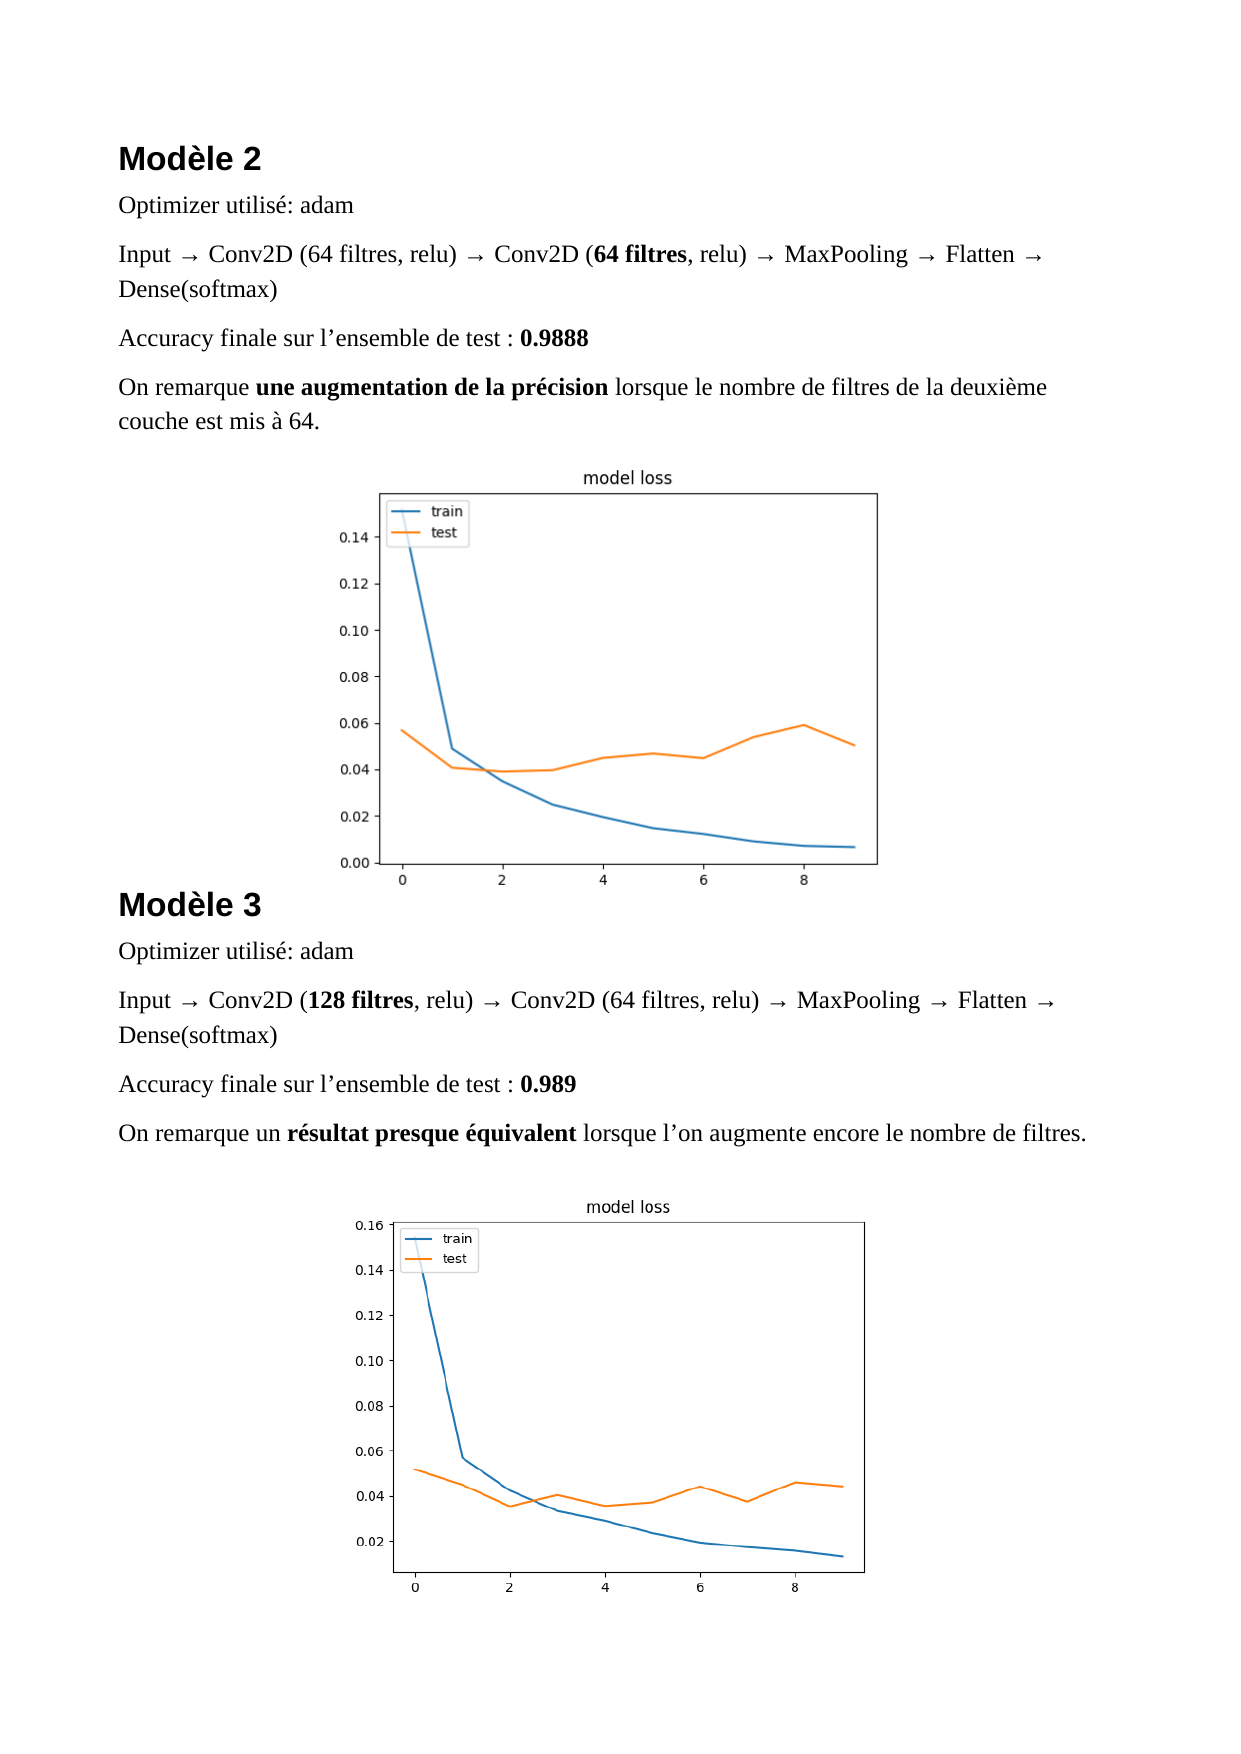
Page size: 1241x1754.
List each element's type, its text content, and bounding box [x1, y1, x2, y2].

picture [317, 1167, 923, 1622]
text Input → Conv2D (64 filtres, relu) → Conv2D (64 filtres, relu) → MaxPooling → Flatten → Dense(softmax) [118, 239, 1122, 302]
text On remarque une augmentation de la précision lorsque le nombre de filtres de la deuxième couche est mis à 64. [118, 372, 1122, 435]
text Input → Conv2D (128 filtres, relu) → Conv2D (64 filtres, relu) → MaxPooling → Flatten → Dense(softmax) [118, 985, 1122, 1048]
subtitle Modèle 2 [118, 139, 1122, 178]
text Accuracy finale sur l’ensemble de test : 0.989 [118, 1069, 1122, 1098]
text On remarque un résultat presque équivalent lorsque l’on augmente encore le nombre de filtres. [118, 1118, 1122, 1147]
text Optimizer utilisé: adam [118, 936, 1122, 965]
text Accuracy finale sur l’ensemble de test : 0.9888 [118, 323, 1122, 351]
picture [299, 436, 941, 917]
subtitle Modèle 3 [118, 885, 1122, 924]
text Optimizer utilisé: adam [118, 190, 1122, 219]
